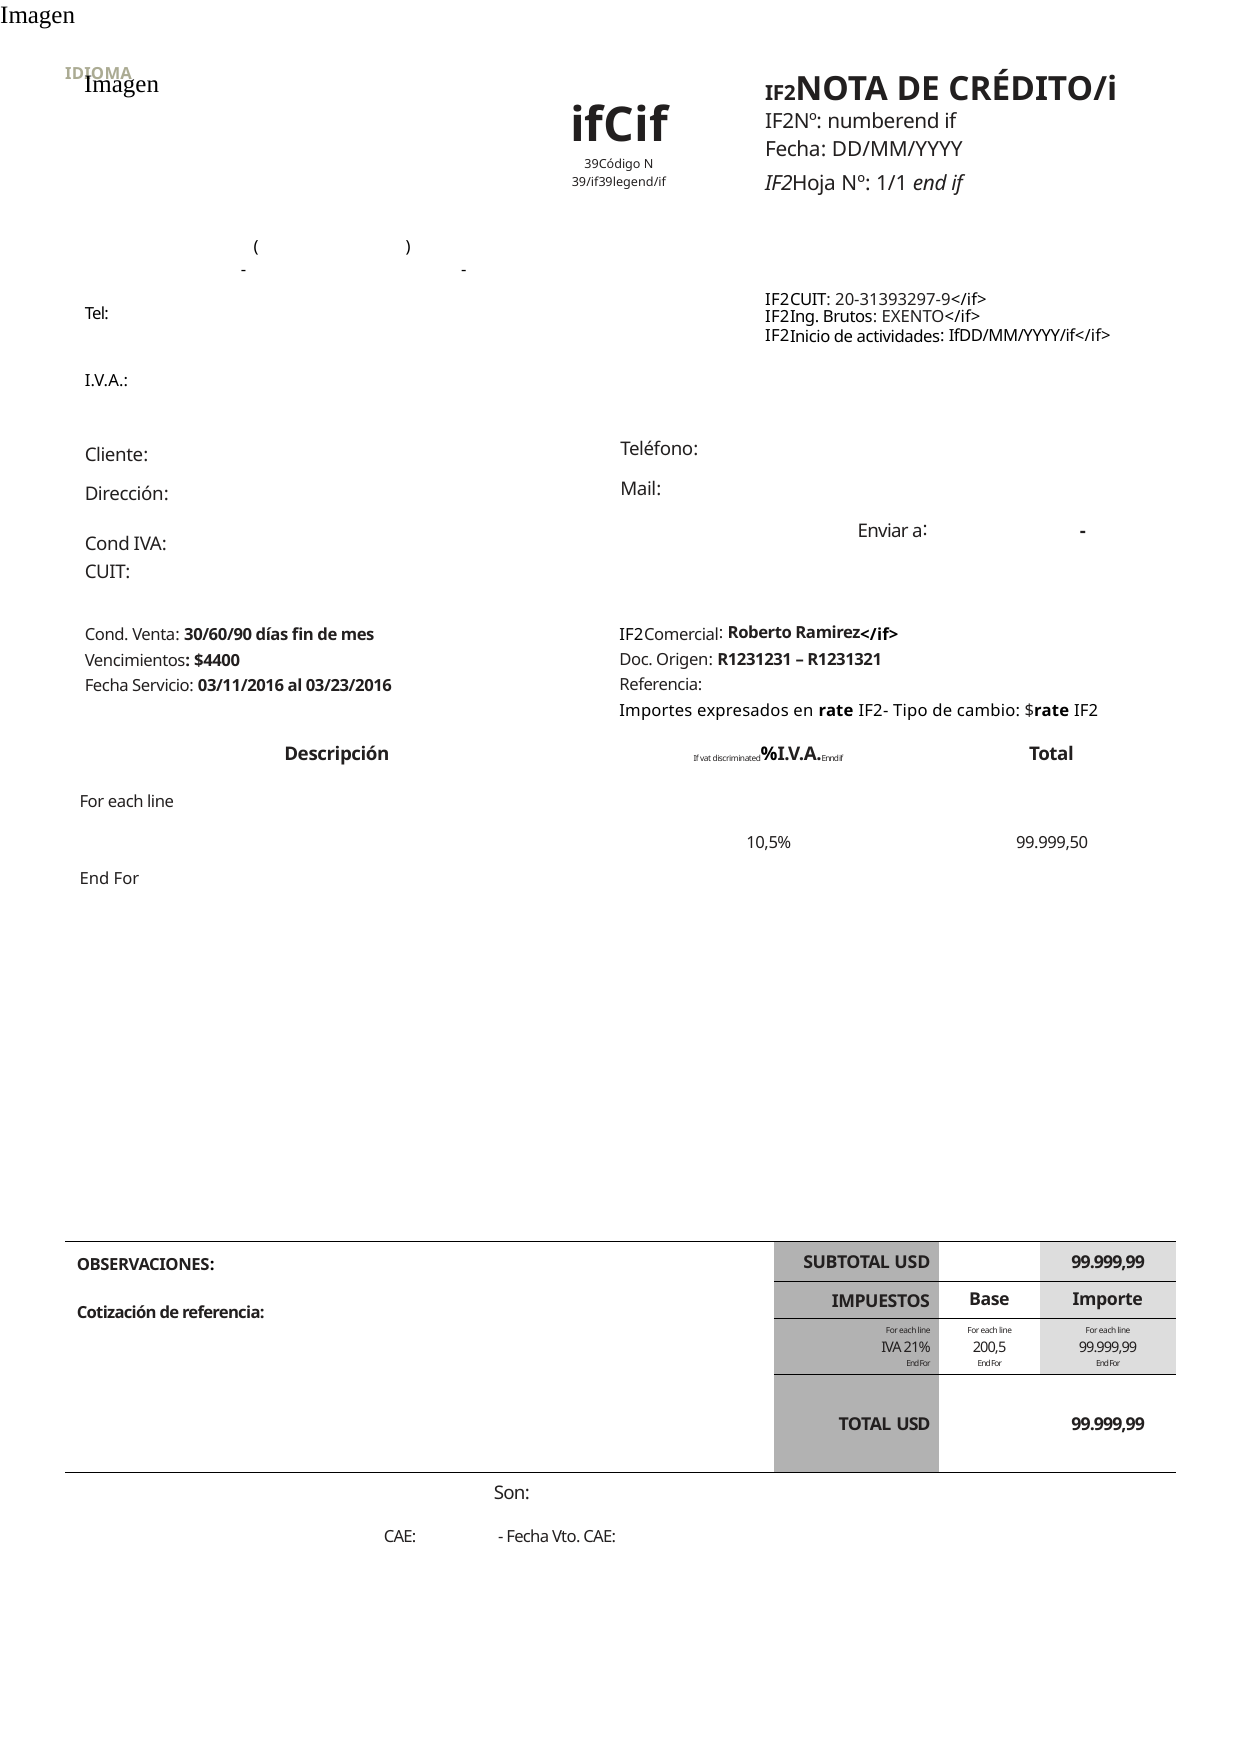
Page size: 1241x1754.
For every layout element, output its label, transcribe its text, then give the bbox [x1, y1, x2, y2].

table_header [609, 784, 928, 825]
table_cell 99.999,50 [928, 825, 1176, 860]
table_cell [928, 860, 1176, 901]
table_cell [609, 860, 928, 901]
table_cell <line.name> [60, 825, 609, 860]
table_cell 10,5% [609, 825, 928, 860]
table_header [928, 784, 1176, 825]
table_header For each line [60, 784, 609, 825]
table_cell End For [60, 860, 609, 901]
